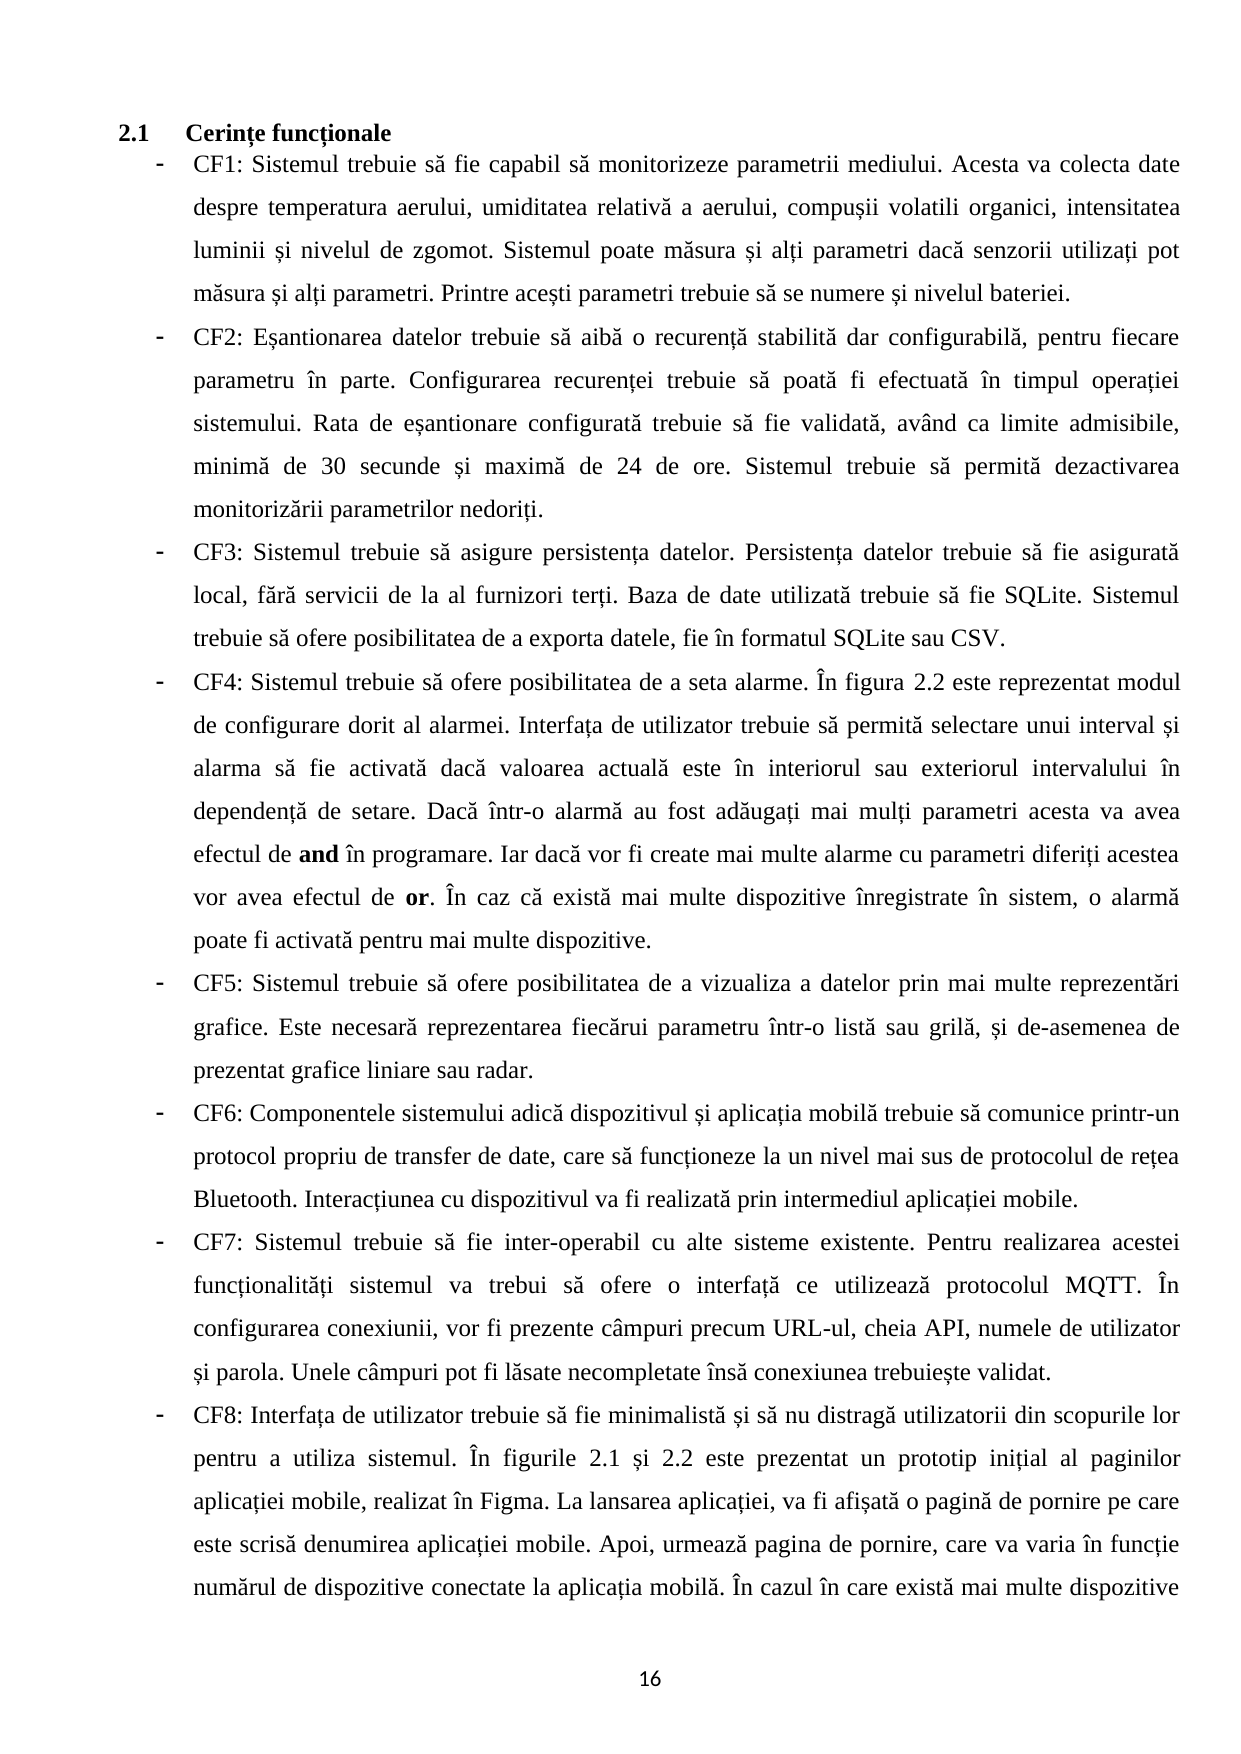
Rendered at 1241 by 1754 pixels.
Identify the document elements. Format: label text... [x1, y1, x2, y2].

list CF8: Interfața de utilizator trebuie să fie minimalistă și să nu distragă utilizatorii din scopurile lor pentru a utiliza sistemul. În figurile 2.1 și 2.2 este prezentat un prototip inițial al paginilor aplicației mobile, realizat în Figma. La lansarea aplicației, va fi afișată o pagină de pornire pe care este scrisă denumirea aplicației mobile. Apoi, urmează pagina de pornire, care va varia în funcție numărul de dispozitive conectate la aplicația mobilă. În cazul în care există mai multe dispozitive [156, 1400, 1181, 1601]
list CF6: Componentele sistemului adică dispozitivul și aplicația mobilă trebuie să comunice printr-un protocol propriu de transfer de date, care să funcționeze la un nivel mai sus de protocolul de rețea Bluetooth. Interacțiunea cu dispozitivul va fi realizată prin intermediul aplicației mobile. [156, 1098, 1181, 1213]
list CF3: Sistemul trebuie să asigure persistența datelor. Persistența datelor trebuie să fie asigurată local, fără servicii de la al furnizori terți. Baza de date utilizată trebuie să fie SQLite. Sistemul trebuie să ofere posibilitatea de a exporta datele, fie în formatul SQLite sau CSV. [156, 537, 1181, 652]
list CF7: Sistemul trebuie să fie inter-operabil cu alte sisteme existente. Pentru realizarea acestei funcționalități sistemul va trebui să ofere o interfață ce utilizează protocolul MQTT. În configurarea conexiunii, vor fi prezente câmpuri precum URL-ul, cheia API, numele de utilizator și parola. Unele câmpuri pot fi lăsate necompletate însă conexiunea trebuiește validat. [156, 1227, 1181, 1385]
list CF5: Sistemul trebuie să ofere posibilitatea de a vizualiza a datelor prin mai multe reprezentări grafice. Este necesară reprezentarea fiecărui parametru într-o listă sau grilă, și de-asemenea de prezentat grafice liniare sau radar. [156, 968, 1181, 1083]
list CF4: Sistemul trebuie să ofere posibilitatea de a seta alarme. În figura 2.2 este reprezentat modul de configurare dorit al alarmei. Interfața de utilizator trebuie să permită selectare unui interval și alarma să fie activată dacă valoarea actuală este în interiorul sau exteriorul intervalului în dependență de setare. Dacă într-o alarmă au fost adăugați mai mulți parametri acesta va avea efectul de and în programare. Iar dacă vor fi create mai multe alarme cu parametri diferiți acestea vor avea efectul de or. În caz că există mai multe dispozitive înregistrate în sistem, o alarmă poate fi activată pentru mai multe dispozitive. [156, 667, 1181, 954]
list CF2: Eșantionarea datelor trebuie să aibă o recurență stabilită dar configurabilă, pentru fiecare parametru în parte. Configurarea recurenței trebuie să poată fi efectuată în timpul operației sistemului. Rata de eșantionare configurată trebuie să fie validată, având ca limite admisibile, minimă de 30 secunde și maximă de 24 de ore. Sistemul trebuie să permită dezactivarea monitorizării parametrilor nedoriți. [156, 322, 1181, 523]
subtitle Cerințe funcționale [118, 118, 1181, 147]
list CF1: Sistemul trebuie să fie capabil să monitorizeze parametrii mediului. Acesta va colecta date despre temperatura aerului, umiditatea relativă a aerului, compușii volatili organici, intensitatea luminii și nivelul de zgomot. Sistemul poate măsura și alți parametri dacă senzorii utilizați pot măsura și alți parametri. Printre acești parametri trebuie să se numere și nivelul bateriei. [156, 149, 1181, 307]
